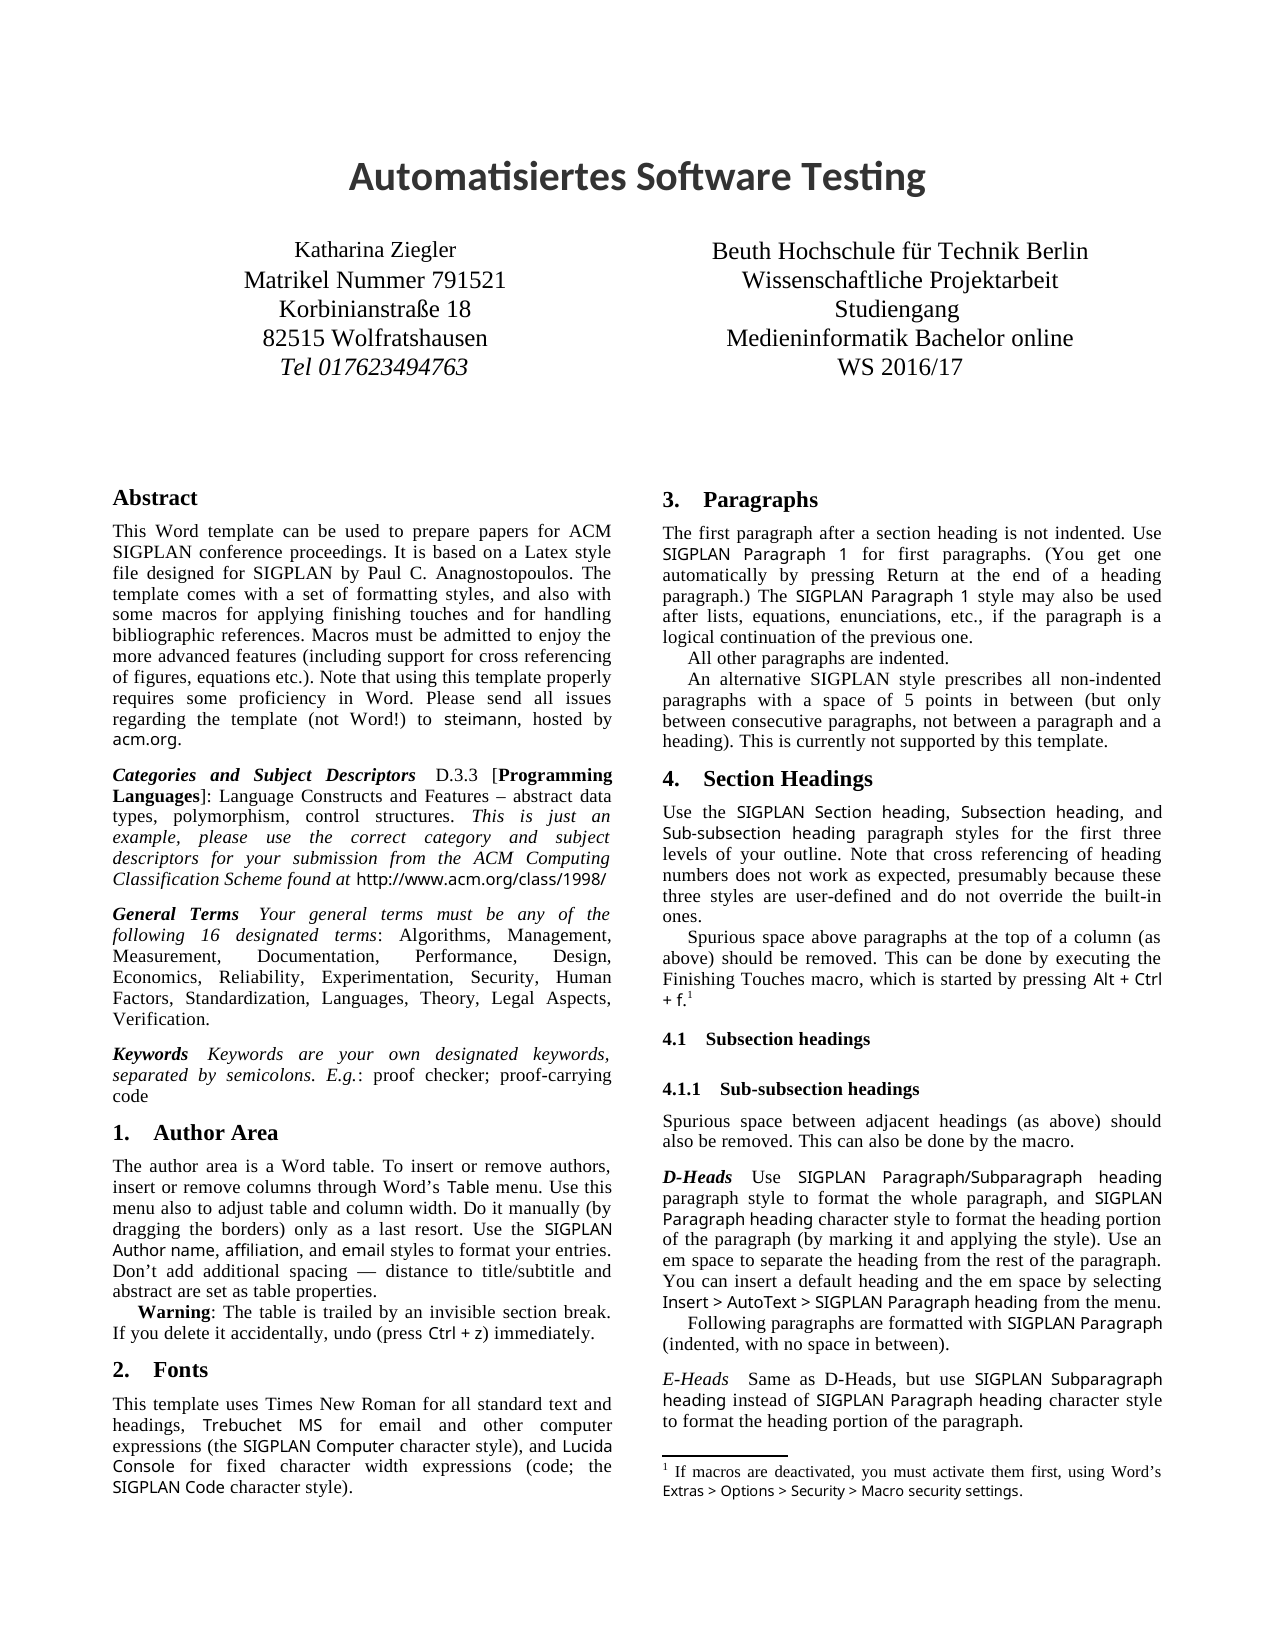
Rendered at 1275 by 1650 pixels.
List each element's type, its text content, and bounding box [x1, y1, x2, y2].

subtitle D-Heads Use SIGPLAN Paragraph/Subparagraph heading paragraph style to format the whole paragraph, and SIGPLAN Paragraph heading character style to format the heading portion of the paragraph (by marking it and applying the style). Use an em space to separate the heading from the rest of the paragraph. You can insert a default heading and the em space by selecting Insert > AutoText > SIGPLAN Paragraph heading from the menu. [662, 1167, 1162, 1312]
text Spurious space between adjacent headings (as above) should also be removed. This can also be done by the macro. [662, 1110, 1162, 1152]
text This Word template can be used to prepare papers for ACM SIGPLAN conference proceedings. It is based on a Latex style file designed for SIGPLAN by Paul C. Anagnostopoulos. The template comes with a set of formatting styles, and also with some macros for applying finishing touches and for handling bibliographic references. Macros must be admitted to enjoy the more advanced features (including support for cross referencing of figures, equations etc.). Note that using this template properly requires some proficiency in Word. Please send all issues regarding the template (not Word!) to steimann, hosted by acm.org. [112, 521, 612, 750]
subtitle E-Heads Same as D-Heads, but use SIGPLAN Subparagraph heading instead of SIGPLAN Paragraph heading character style to format the heading portion of the paragraph. [662, 1369, 1162, 1431]
text The first paragraph after a section heading is not indented. Use SIGPLAN Paragraph 1 for first paragraphs. (You get one automatically by pressing Return at the end of a heading paragraph.) The SIGPLAN Paragraph 1 style may also be used after lists, equations, enunciations, etc., if the paragraph is a logical continuation of the previous one. [662, 523, 1162, 648]
text The author area is a Word table. To insert or remove authors, insert or remove columns through Word’s Table menu. Use this menu also to adjust table and column width. Do it manually (by dragging the borders) only as a last resort. Use the SIGPLAN Author name, affiliation, and email styles to format your entries. Don’t add additional spacing — distance to title/subtitle and abstract are set as table properties. [112, 1156, 612, 1302]
subtitle Section Headings [662, 764, 1162, 792]
subtitle Sub-subsection headings [662, 1079, 1162, 1100]
table_header Beuth Hochschule für Technik Berlin Wissenschaftliche Projektarbeit Studiengang Medieninformatik Bachelor online WS 2016/17 [638, 200, 1162, 485]
subtitle Subsection headings [662, 1029, 1162, 1050]
text Following paragraphs are formatted with SIGPLAN Paragraph (indented, with no space in between). [662, 1312, 1162, 1354]
subtitle Fonts [112, 1356, 612, 1383]
text All other paragraphs are indented. [662, 648, 1162, 669]
text This template uses Times New Roman for all standard text and headings, Trebuchet MS for email and other computer expressions (the SIGPLAN Computer character style), and Lucida Console for fixed character width expressions (code; the SIGPLAN Code character style). [112, 1394, 612, 1498]
subtitle Paragraphs [662, 485, 1162, 512]
subtitle Categories and Subject Descriptors D.3.3 [Programming Languages]: Language Constructs and Features – abstract data types, polymorphism, control structures. This is just an example, please use the correct category and subject descriptors for your submission from the ACM Computing Classification Scheme found at http://www.acm.org/class/1998/ [112, 764, 612, 889]
table_header Katharina Ziegler Matrikel Nummer 791521 Korbinianstraße 18 82515 Wolfratshausen Tel 017623494763 [113, 200, 637, 485]
text Spurious space above paragraphs at the top of a column (as above) should be removed. This can be done by executing the Finishing Touches macro, which is started by pressing Alt + Ctrl + f. [662, 927, 1162, 1010]
text Warning: The table is trailed by an invisible section break. If you delete it accidentally, undo (press Ctrl + z) immediately. [112, 1302, 612, 1344]
text Automatisiertes Software Testing [112, 150, 1162, 200]
text An alternative SIGPLAN style prescribes all non-indented paragraphs with a space of 5 points in between (but only between consecutive paragraphs, not between a paragraph and a heading). This is currently not supported by this template. [662, 669, 1162, 752]
text Use the SIGPLAN Section heading, Subsection heading, and Sub-subsection heading paragraph styles for the first three levels of your outline. Note that cross referencing of heading numbers does not work as expected, presumably because these three styles are user-defined and do not override the built-in ones. [662, 802, 1162, 927]
subtitle General Terms Your general terms must be any of the following 16 designated terms: Algorithms, Management, Measurement, Documentation, Performance, Design, Economics, Reliability, Experimentation, Security, Human Factors, Standardization, Languages, Theory, Legal Aspects, Verification. [112, 904, 612, 1029]
text If macros are deactivated, you must activate them first, using Word’s Extras > Options > Security > Macro security settings. [662, 1462, 1162, 1500]
subtitle Author Area [112, 1119, 612, 1146]
subtitle Keywords Keywords are your own designated keywords, separated by semicolons. E.g.: proof checker; proof-carrying code [112, 1044, 612, 1106]
